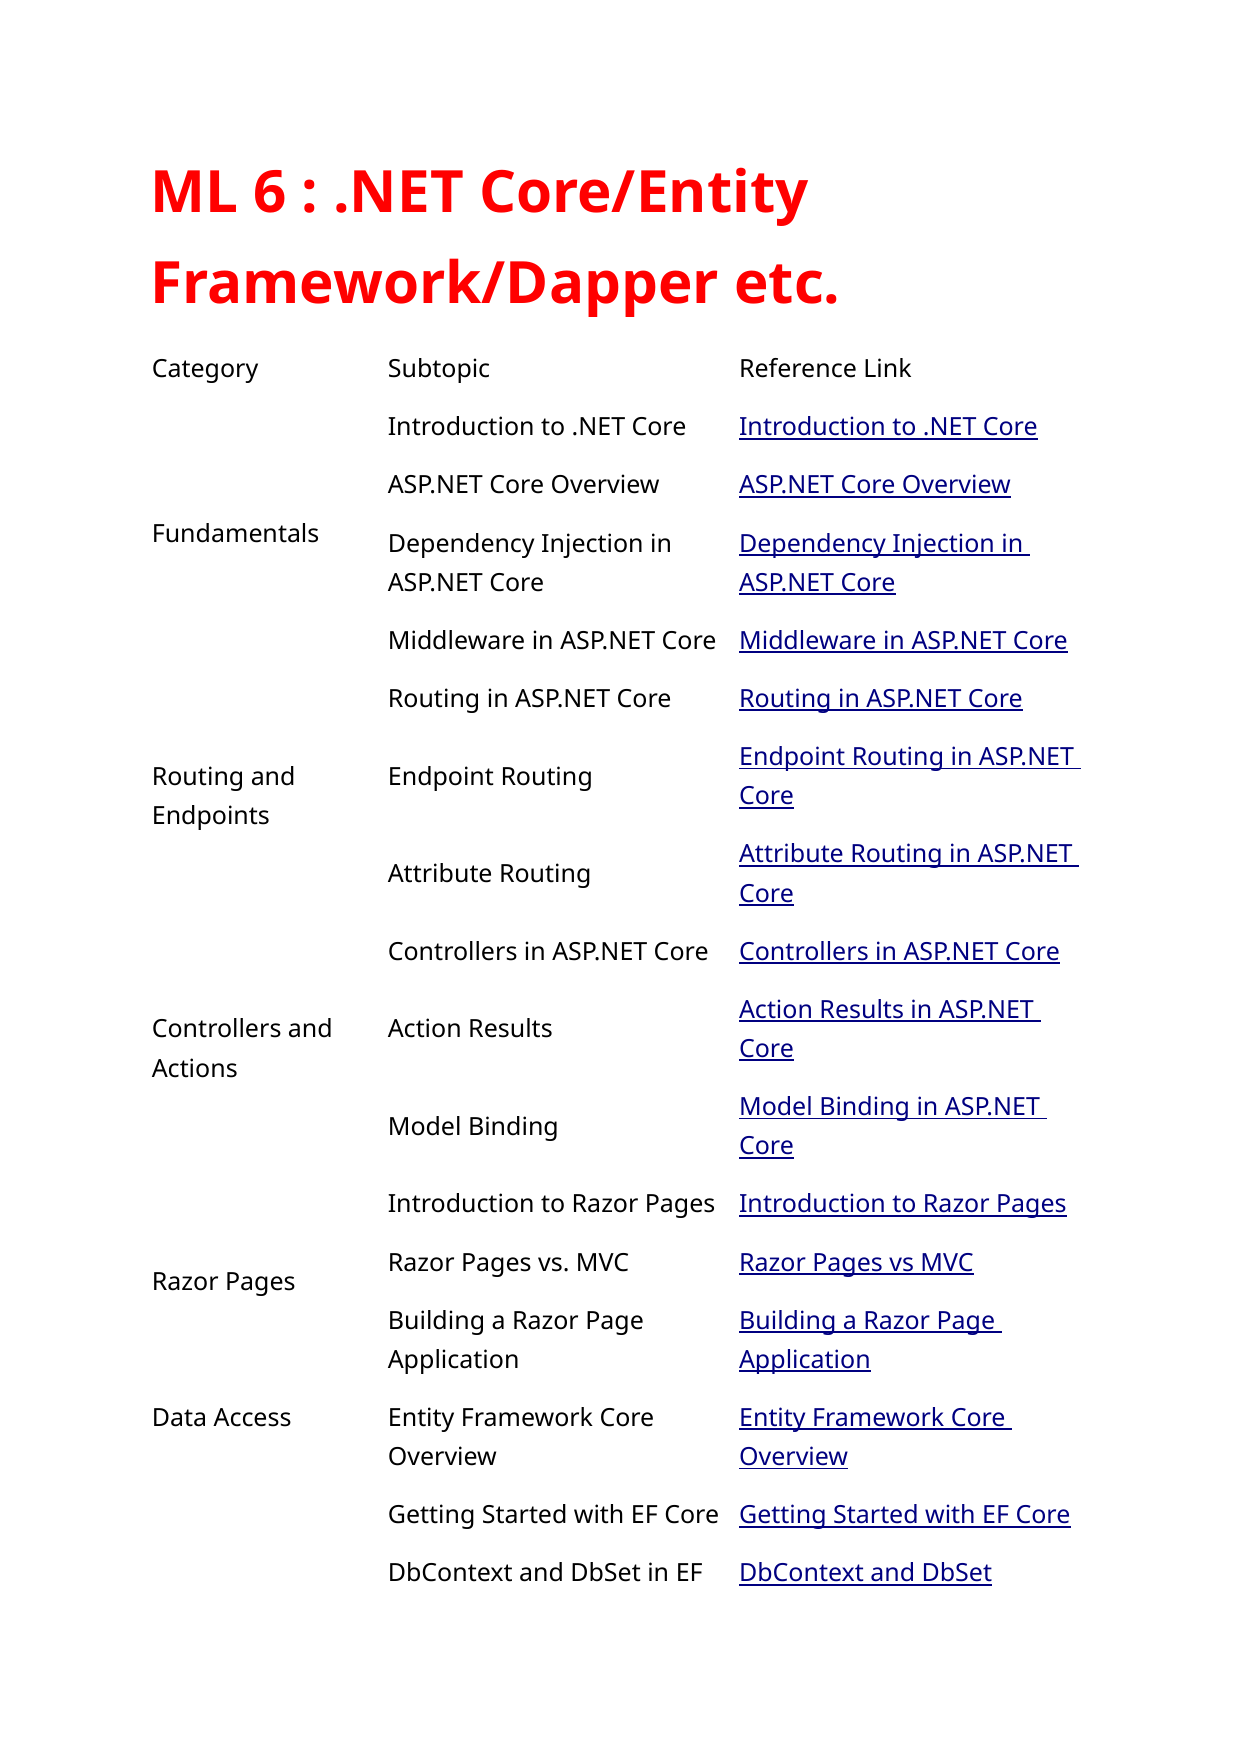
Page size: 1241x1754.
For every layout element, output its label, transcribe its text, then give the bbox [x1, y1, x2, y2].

table_cell Routing in ASP.NET Core [386, 679, 737, 737]
table_cell Attribute Routing in ASP.NET Core [738, 835, 1090, 932]
table_cell Model Binding [386, 1087, 737, 1184]
table_cell Building a Razor Page Application [738, 1301, 1090, 1398]
table_cell Introduction to .NET Core [738, 408, 1090, 466]
table_cell Controllers and Actions [150, 932, 386, 1184]
table_cell DbContext and DbSet in EF [386, 1554, 737, 1591]
table_cell Introduction to Razor Pages [738, 1185, 1090, 1243]
table_cell Endpoint Routing in ASP.NET Core [738, 737, 1090, 834]
table_cell Controllers in ASP.NET Core [386, 932, 737, 990]
table_header Reference Link [738, 349, 1090, 407]
table_cell Razor Pages vs. MVC [386, 1243, 737, 1301]
table_cell DbContext and DbSet [738, 1554, 1090, 1591]
table_cell Razor Pages [150, 1185, 386, 1398]
table_cell ASP.NET Core Overview [738, 466, 1090, 524]
table_cell Data Access [150, 1398, 386, 1591]
table_cell Endpoint Routing [386, 737, 737, 834]
table_cell ASP.NET Core Overview [386, 466, 737, 524]
table_cell Controllers in ASP.NET Core [738, 932, 1090, 990]
table_cell Getting Started with EF Core [738, 1495, 1090, 1553]
table_cell Action Results in ASP.NET Core [738, 990, 1090, 1087]
table_header Category [150, 349, 386, 407]
table_cell Entity Framework Core Overview [738, 1398, 1090, 1495]
table_cell Routing and Endpoints [150, 679, 386, 932]
table_cell Introduction to .NET Core [386, 408, 737, 466]
table_cell Getting Started with EF Core [386, 1495, 737, 1553]
table_cell Dependency Injection in ASP.NET Core [738, 524, 1090, 621]
table_cell Middleware in ASP.NET Core [386, 621, 737, 679]
table_cell Routing in ASP.NET Core [738, 679, 1090, 737]
table_cell Razor Pages vs MVC [738, 1243, 1090, 1301]
table_cell Fundamentals [150, 408, 386, 679]
table_cell Introduction to Razor Pages [386, 1185, 737, 1243]
table_cell Action Results [386, 990, 737, 1087]
table_cell Dependency Injection in ASP.NET Core [386, 524, 737, 621]
table_cell Middleware in ASP.NET Core [738, 621, 1090, 679]
table_header Subtopic [386, 349, 737, 407]
table_cell Attribute Routing [386, 835, 737, 932]
table_cell Building a Razor Page Application [386, 1301, 737, 1398]
text ML 6 : .NET Core/Entity Framework/Dapper etc. [150, 150, 1090, 321]
table_cell Model Binding in ASP.NET Core [738, 1087, 1090, 1184]
table_cell Entity Framework Core Overview [386, 1398, 737, 1495]
